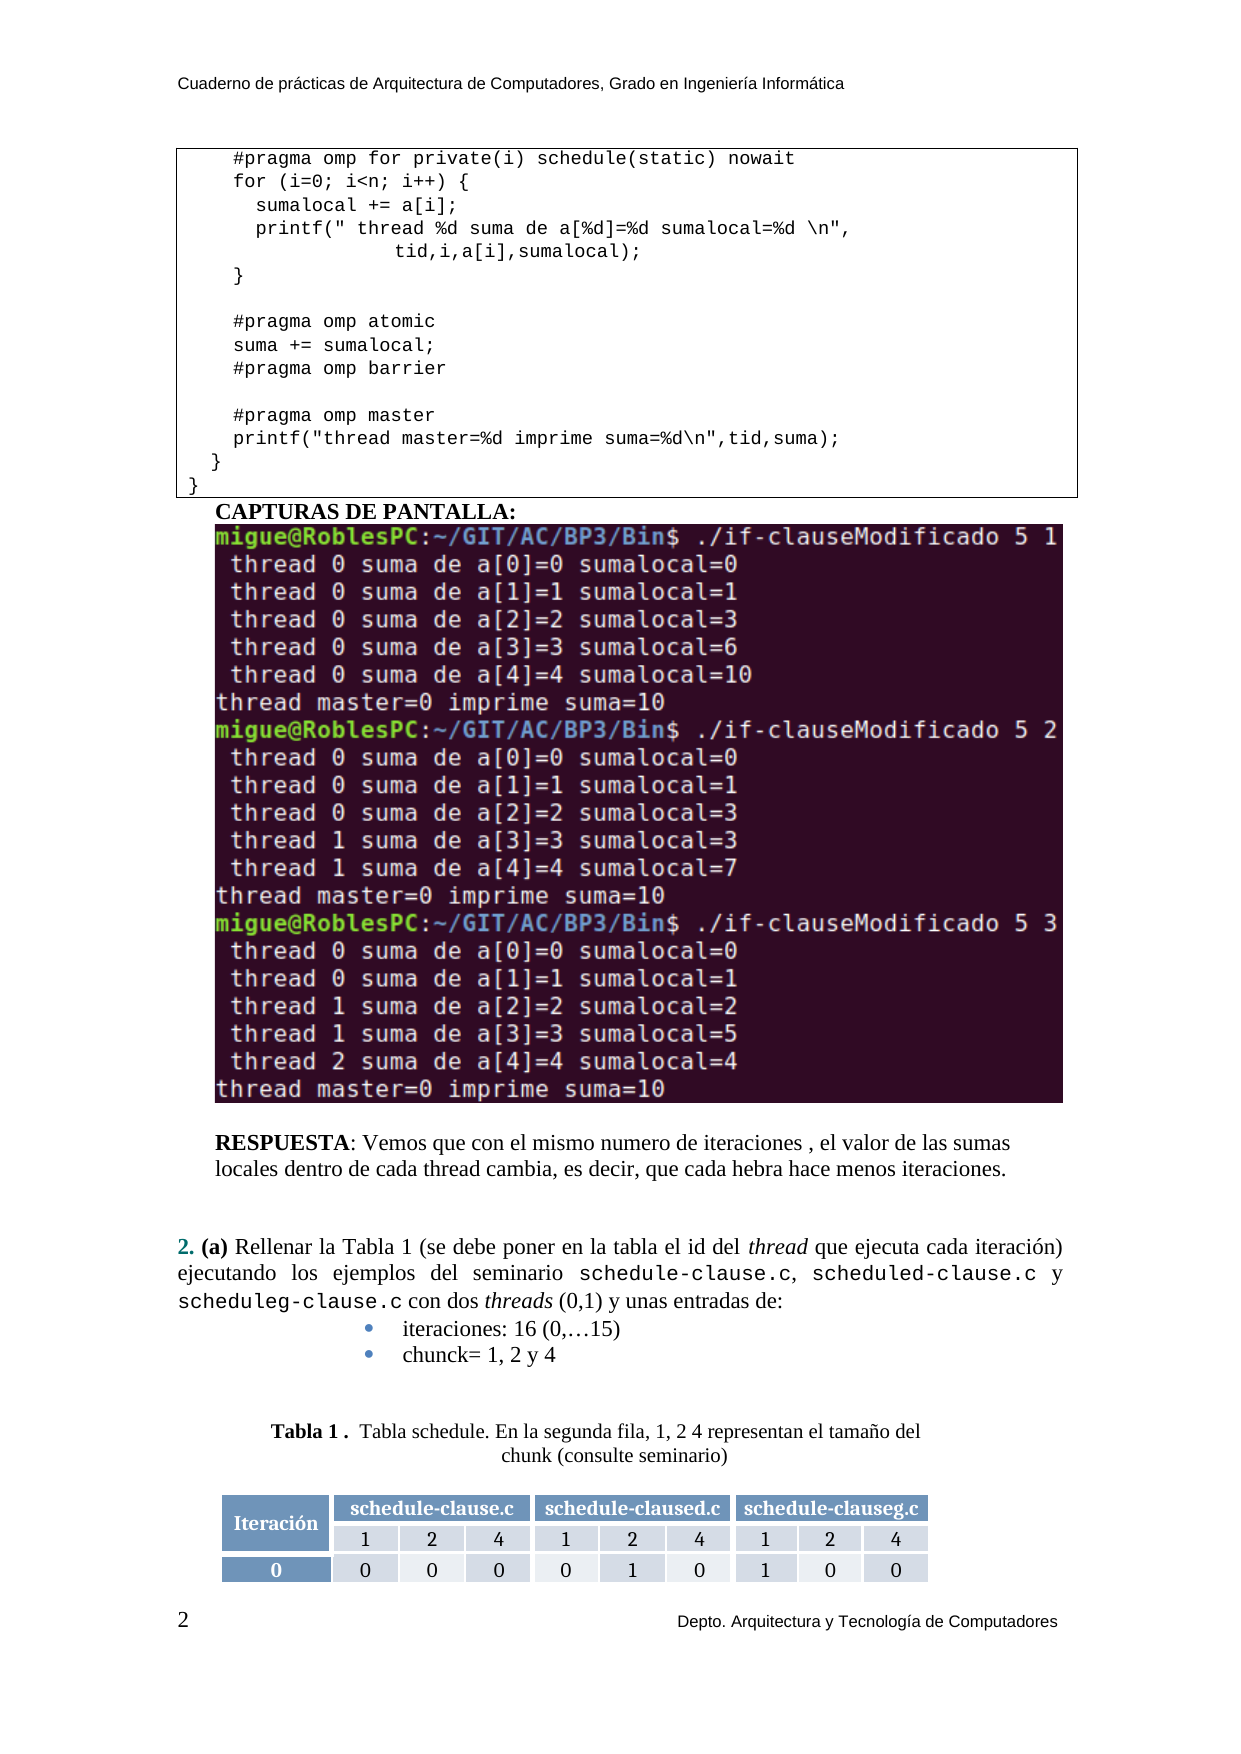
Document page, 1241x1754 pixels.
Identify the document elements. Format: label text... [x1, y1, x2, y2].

table_header schedule-clauseg.c [736, 1495, 928, 1521]
table_header Tabla schedule. En la segunda fila, 1, 2 4 representan el tamaño del chunk (consulte seminario) [177, 1394, 939, 1467]
picture [214, 524, 1063, 1103]
table_cell 1 [334, 1526, 398, 1551]
list 2. (a) Rellenar la Tabla 1 (se debe poner en la tabla el id del thread que ejecuta cada iteración) ejecutando los ejemplos del seminario schedule-clause.c, scheduled-clause.c y scheduleg-clause.c con dos threads (0,1) y unas entradas de: [177, 1233, 1063, 1314]
table_cell 1 [736, 1526, 797, 1551]
table_cell 0 [535, 1554, 598, 1582]
table_cell 0 [864, 1554, 928, 1582]
text CAPTURAS DE PANTALLA: [215, 498, 1063, 524]
table_cell 2 [799, 1526, 861, 1551]
table_cell 0 [667, 1554, 730, 1582]
table_cell 4 [864, 1526, 928, 1551]
table_cell 1 [535, 1526, 598, 1551]
table_cell 1 [600, 1554, 665, 1582]
table_cell 1 [736, 1554, 797, 1582]
table_header schedule-clause.c [334, 1495, 530, 1521]
table_cell [177, 1467, 939, 1493]
table_cell 0 [333, 1554, 398, 1582]
table_cell 0 [466, 1554, 530, 1582]
list iteraciones: 16 (0,…15) [365, 1314, 1063, 1341]
table_header #pragma omp for private(i) schedule(static) nowait for (i=0; i<n; i++) { sumalocal += a[i]; printf(" thread %d suma de a[%d]=%d sumalocal=%d \n", tid,i,a[i],sumalocal); } #pragma omp atomic suma += sumalocal; #pragma omp barrier #pragma omp master printf("thread master=%d imprime suma=%d\n",tid,suma); } } [177, 149, 1077, 497]
table_cell 2 [400, 1526, 464, 1551]
table_header Iteración [222, 1495, 329, 1551]
table_cell 4 [466, 1526, 530, 1551]
table_cell 2 [600, 1526, 665, 1551]
text RESPUESTA: Vemos que con el mismo numero de iteraciones , el valor de las sumas locales dentro de cada thread cambia, es decir, que cada hebra hace menos iteraciones. [215, 1129, 1063, 1182]
list chunck= 1, 2 y 4 [365, 1341, 1063, 1367]
table_cell 0 [799, 1554, 861, 1582]
table_cell 0 [222, 1557, 331, 1582]
table_header schedule-claused.c [535, 1495, 730, 1521]
table_cell 0 [400, 1554, 464, 1582]
table_cell 4 [667, 1526, 730, 1551]
